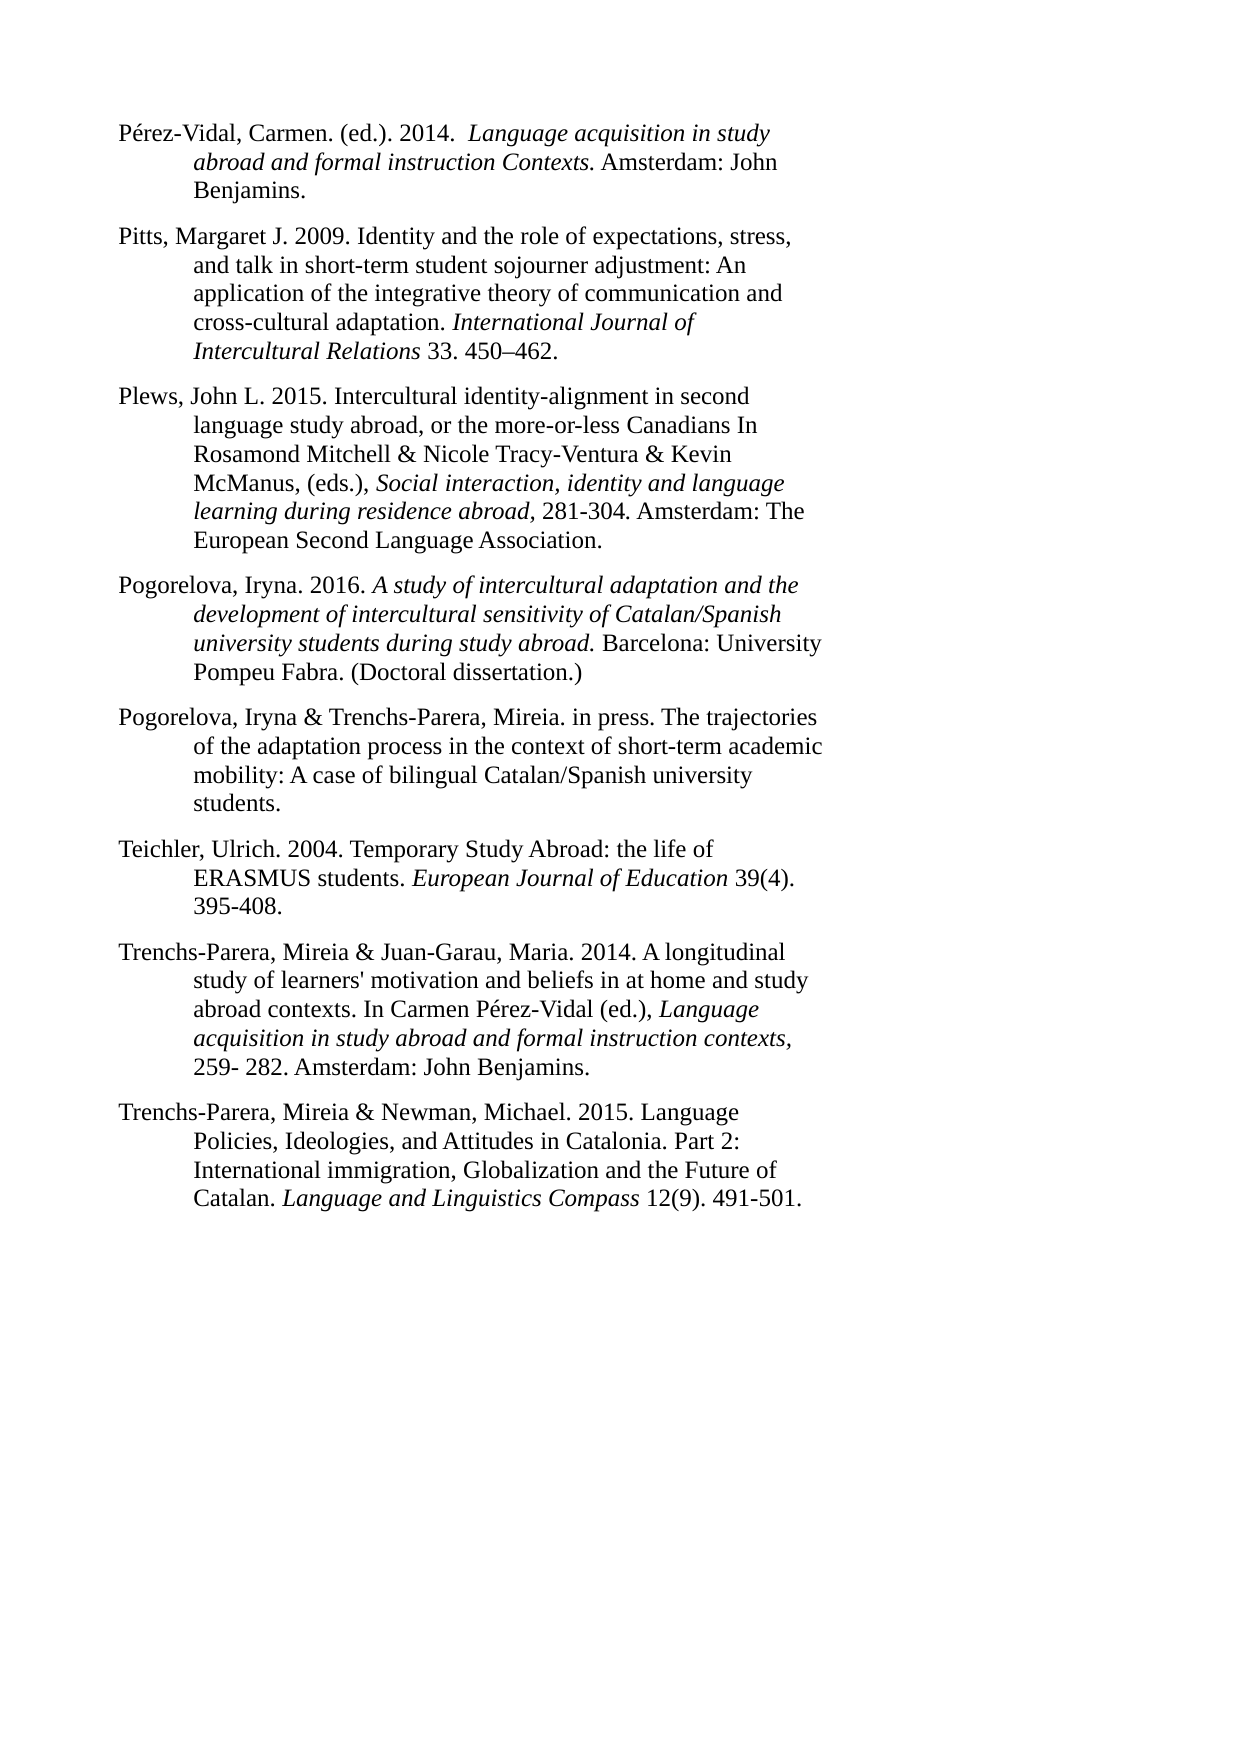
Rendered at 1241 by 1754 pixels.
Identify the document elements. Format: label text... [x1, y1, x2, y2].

text Plews, John L. 2015. Intercultural identity-alignment in second language study abroad, or the more-or-less Canadians In Rosamond Mitchell & Nicole Tracy-Ventura & Kevin McManus, (eds.), Social interaction, identity and language learning during residence abroad, 281-304. Amsterdam: The European Second Language Association. [118, 381, 827, 554]
text Pogorelova, Iryna & Trenchs-Parera, Mireia. in press. The trajectories of the adaptation process in the context of short-term academic mobility: A case of bilingual Catalan/Spanish university students. [118, 702, 827, 817]
text Teichler, Ulrich. 2004. Temporary Study Abroad: the life of ERASMUS students. European Journal of Education 39(4). 395-408. [118, 834, 827, 920]
text Pogorelova, Iryna. 2016. A study of intercultural adaptation and the development of intercultural sensitivity of Catalan/Spanish university students during study abroad. Barcelona: University Pompeu Fabra. (Doctoral dissertation.) [118, 571, 827, 686]
text Pitts, Margaret J. 2009. Identity and the role of expectations, stress, and talk in short-term student sojourner adjustment: An application of the integrative theory of communication and cross-cultural adaptation. International Journal of Intercultural Relations 33. 450–462. [118, 221, 827, 365]
text Pérez-Vidal, Carmen. (ed.). 2014. Language acquisition in study abroad and formal instruction Contexts. Amsterdam: John Benjamins. [118, 118, 827, 204]
text Trenchs-Parera, Mireia & Newman, Michael. 2015. Language Policies, Ideologies, and Attitudes in Catalonia. Part 2: International immigration, Globalization and the Future of Catalan. Language and Linguistics Compass 12(9). 491-501. [118, 1097, 827, 1212]
text Trenchs-Parera, Mireia & Juan-Garau, Maria. 2014. A longitudinal study of learners' motivation and beliefs in at home and study abroad contexts. In Carmen Pérez-Vidal (ed.), Language acquisition in study abroad and formal instruction contexts, 259- 282. Amsterdam: John Benjamins. [118, 937, 827, 1081]
